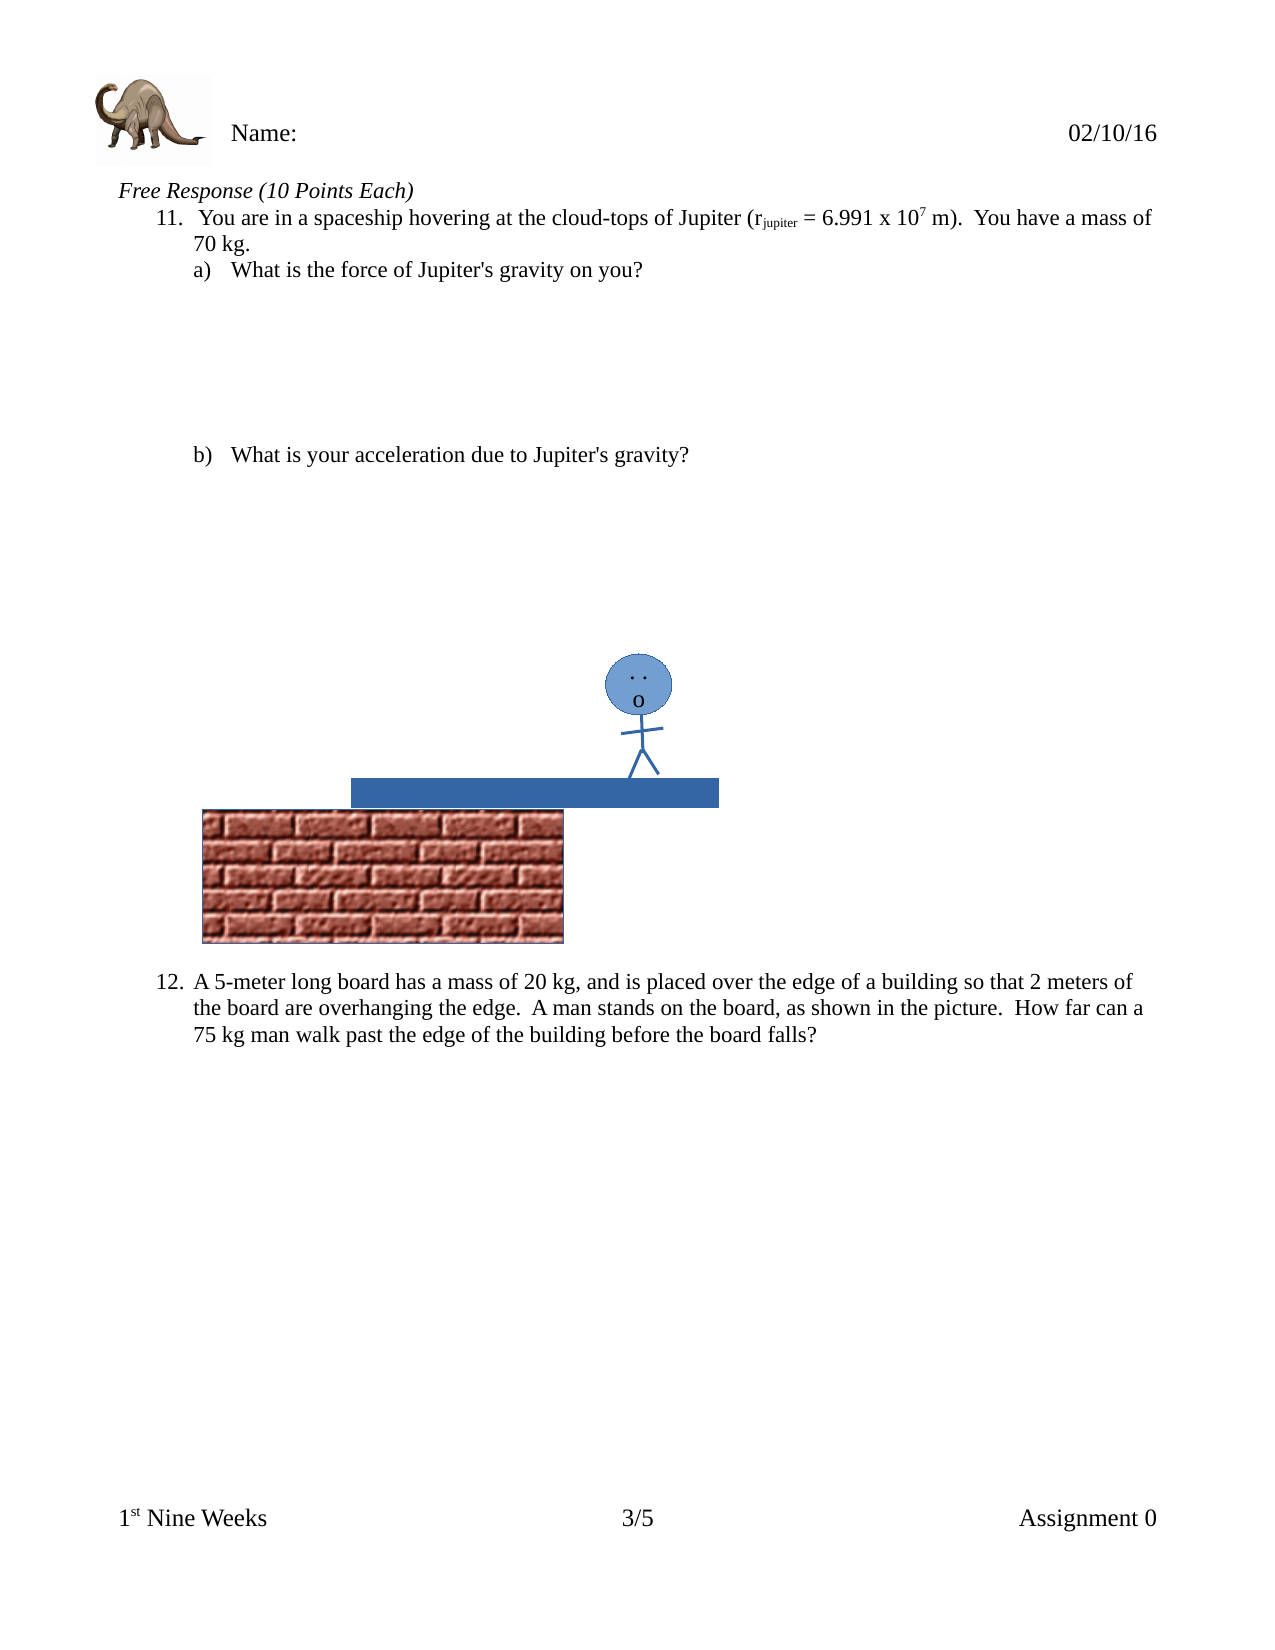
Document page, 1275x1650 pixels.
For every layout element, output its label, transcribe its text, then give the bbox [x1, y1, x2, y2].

picture [95, 75, 211, 166]
picture [203, 810, 563, 943]
list A 5-meter long board has a mass of 20 kg, and is placed over the edge of a building so that 2 meters of the board are overhanging the edge. A man stands on the board, as shown in the picture. How far can a 75 kg man walk past the edge of the building before the board falls? [156, 968, 1157, 1047]
list You are in a spaceship hovering at the cloud-tops of Jupiter (rjupiter = 6.991 x 107 m). You have a mass of 70 kg. [156, 204, 1157, 256]
text Free Response (10 Points Each) [118, 177, 1157, 204]
list What is your acceleration due to Jupiter's gravity? [193, 441, 1157, 467]
list What is the force of Jupiter's gravity on you? [193, 256, 1157, 283]
